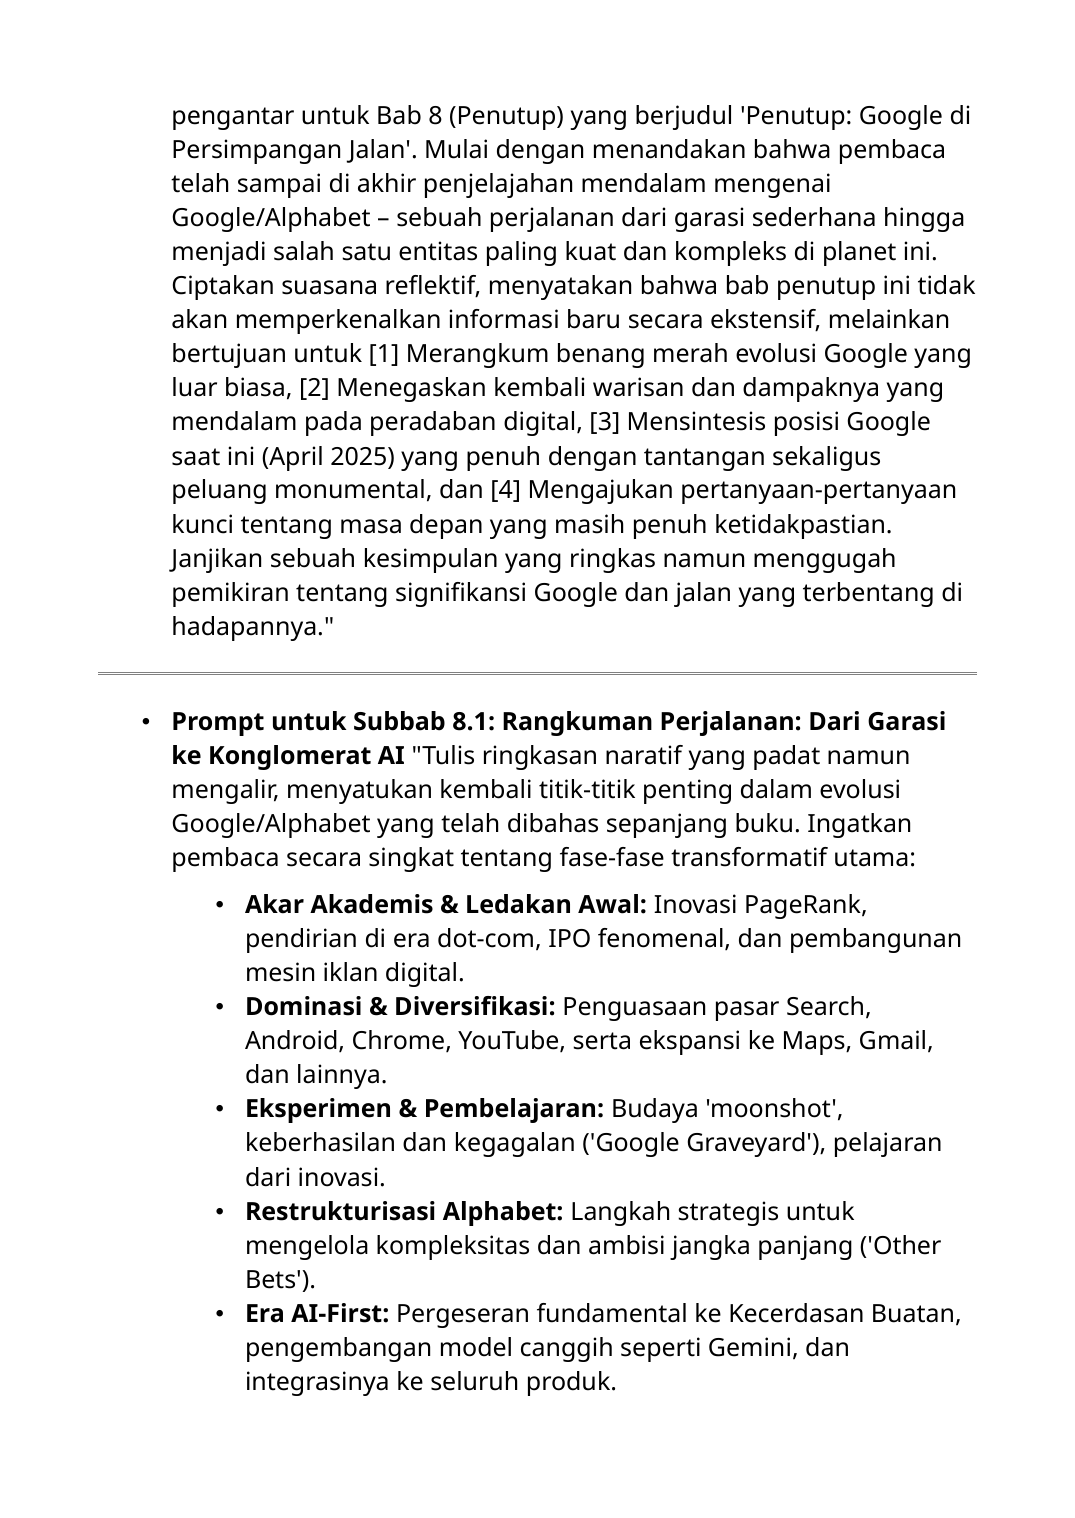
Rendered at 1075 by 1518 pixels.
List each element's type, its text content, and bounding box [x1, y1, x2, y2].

list Restrukturisasi Alphabet: Langkah strategis untuk mengelola kompleksitas dan ambisi jangka panjang ('Other Bets'). [215, 1193, 977, 1295]
list Prompt untuk Subbab 8.1: Rangkuman Perjalanan: Dari Garasi ke Konglomerat AI "Tulis ringkasan naratif yang padat namun mengalir, menyatukan kembali titik-titik penting dalam evolusi Google/Alphabet yang telah dibahas sepanjang buku. Ingatkan pembaca secara singkat tentang fase-fase transformatif utama: [142, 704, 977, 874]
list Era AI-First: Pergeseran fundamental ke Kecerdasan Buatan, pengembangan model canggih seperti Gemini, dan integrasinya ke seluruh produk. [215, 1295, 977, 1398]
list Eksperimen & Pembelajaran: Budaya 'moonshot', keberhasilan dan kegagalan ('Google Graveyard'), pelajaran dari inovasi. [215, 1091, 977, 1193]
list Akar Akademis & Ledakan Awal: Inovasi PageRank, pendirian di era dot-com, IPO fenomenal, dan pembangunan mesin iklan digital. [215, 887, 977, 989]
list Dominasi & Diversifikasi: Penguasaan pasar Search, Android, Chrome, YouTube, serta ekspansi ke Maps, Gmail, dan lainnya. [215, 989, 977, 1091]
list pengantar untuk Bab 8 (Penutup) yang berjudul 'Penutup: Google di Persimpangan Jalan'. Mulai dengan menandakan bahwa pembaca telah sampai di akhir penjelajahan mendalam mengenai Google/Alphabet – sebuah perjalanan dari garasi sederhana hingga menjadi salah satu entitas paling kuat dan kompleks di planet ini. Ciptakan suasana reflektif, menyatakan bahwa bab penutup ini tidak akan memperkenalkan informasi baru secara ekstensif, melainkan bertujuan untuk [1] Merangkum benang merah evolusi Google yang luar biasa, [2] Menegaskan kembali warisan dan dampaknya yang mendalam pada peradaban digital, [3] Mensintesis posisi Google saat ini (April 2025) yang penuh dengan tantangan sekaligus peluang monumental, dan [4] Mengajukan pertanyaan-pertanyaan kunci tentang masa depan yang masih penuh ketidakpastian. Janjikan sebuah kesimpulan yang ringkas namun menggugah pemikiran tentang signifikansi Google dan jalan yang terbentang di hadapannya." [142, 97, 977, 642]
